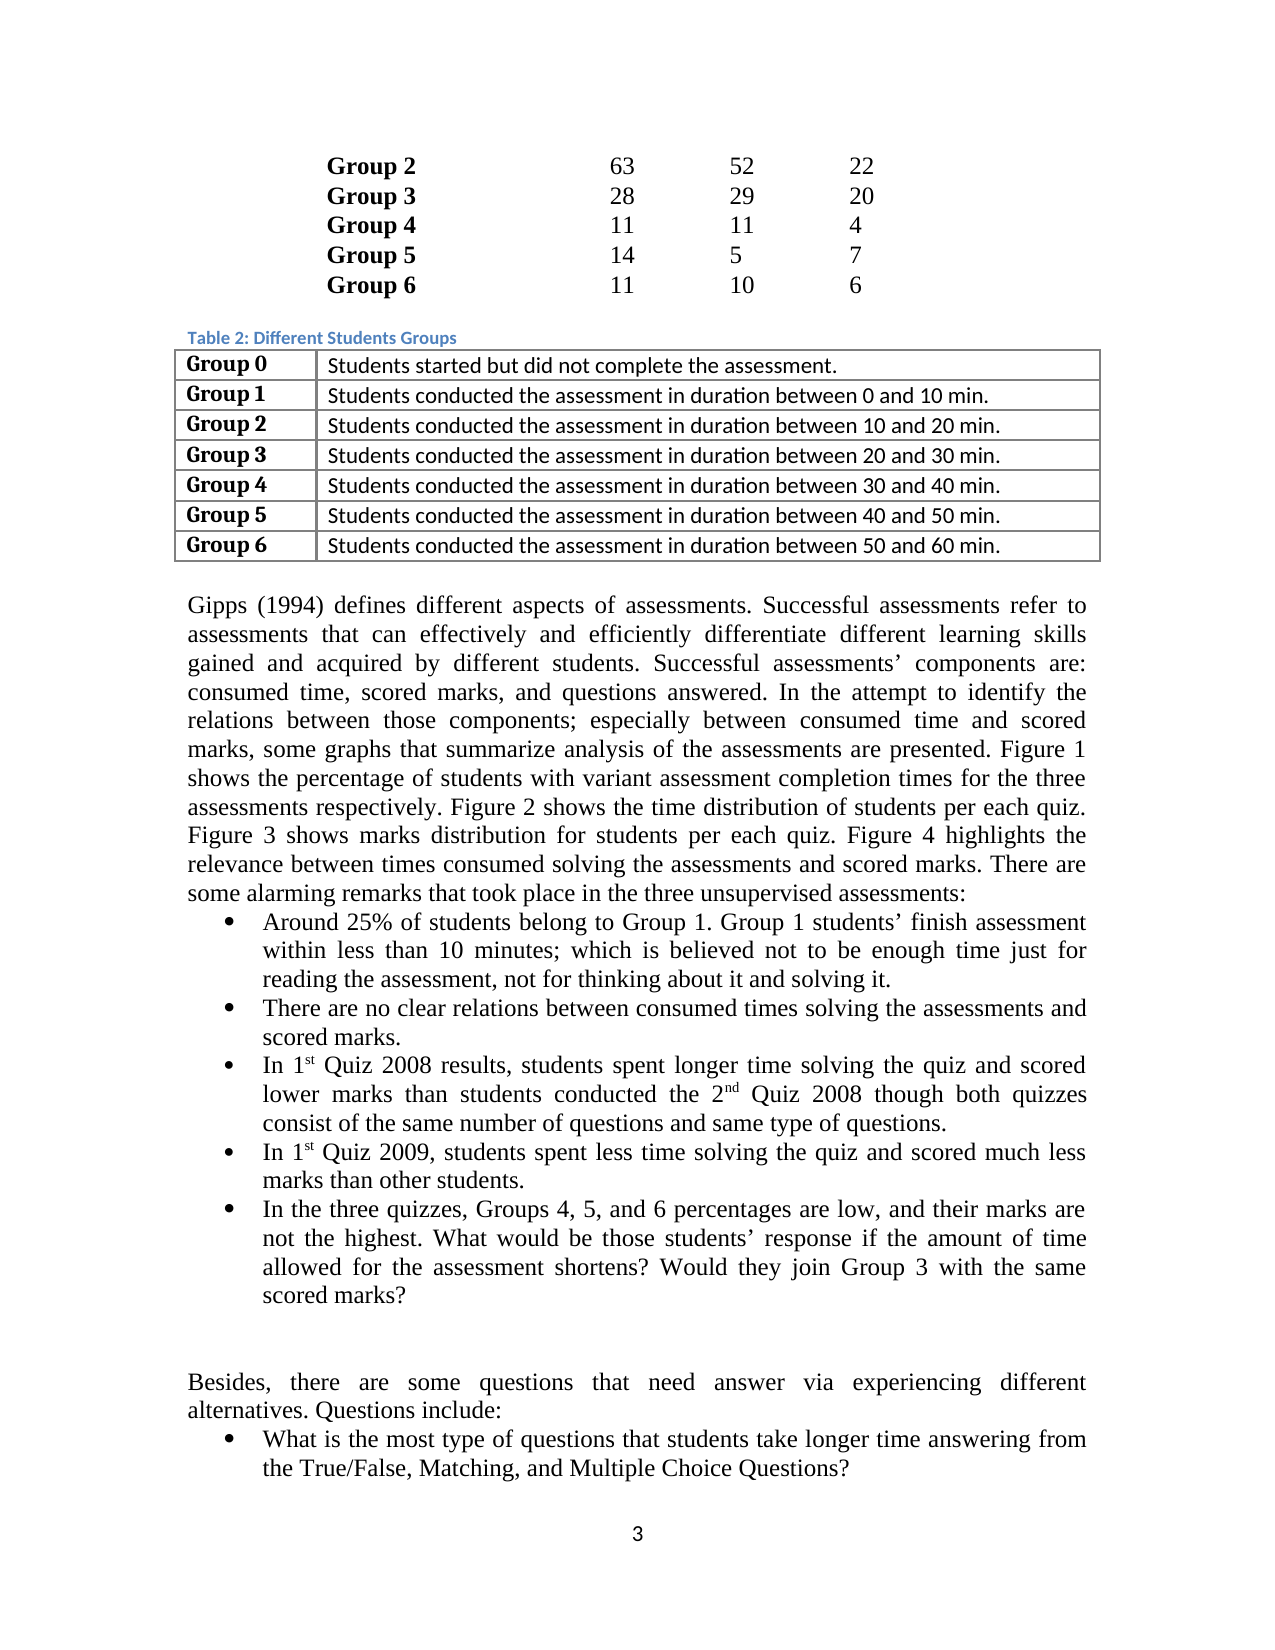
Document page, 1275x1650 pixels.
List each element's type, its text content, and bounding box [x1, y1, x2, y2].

list In 1st Quiz 2009, students spent less time solving the quiz and scored much less marks than other students. [225, 1137, 1087, 1194]
table_cell 20 [838, 181, 959, 209]
table_cell Students conducted the assessment in duration between 0 and 10 min. [318, 381, 1099, 409]
table_cell Group 3 [316, 181, 598, 209]
table_cell Group 4 [176, 471, 315, 499]
table_cell Group 2 [316, 151, 598, 180]
table_cell Group 1 [176, 381, 315, 409]
text Gipps (1994) defines different aspects of assessments. Successful assessments refer to assessments that can effectively and efficiently differentiate different learning skills gained and acquired by different students. Successful assessments’ components are: consumed time, scored marks, and questions answered. In the attempt to identify the relations between those components; especially between consumed time and scored marks, some graphs that summarize analysis of the assessments are presented. Figure 1 shows the percentage of students with variant assessment completion times for the three assessments respectively. Figure 2 shows the time distribution of students per each quiz. Figure 3 shows marks distribution for students per each quiz. Figure 4 highlights the relevance between times consumed solving the assessments and scored marks. There are some alarming remarks that took place in the three unsupervised assessments: [187, 591, 1087, 907]
table_cell 6 [838, 270, 959, 299]
table_cell 63 [599, 151, 718, 180]
table_cell 7 [838, 240, 959, 269]
table_cell Group 5 [316, 240, 598, 269]
table_cell Students conducted the assessment in duration between 10 and 20 min. [318, 411, 1099, 439]
text Besides, there are some questions that need answer via experiencing different alternatives. Questions include: [187, 1367, 1087, 1424]
list What is the most type of questions that students take longer time answering from the True/False, Matching, and Multiple Choice Questions? [225, 1424, 1087, 1482]
table_cell 11 [599, 270, 718, 299]
table_cell Group 3 [176, 441, 315, 469]
table_cell Group 6 [176, 532, 315, 560]
table_cell 28 [599, 181, 718, 209]
table_cell Group 2 [176, 411, 315, 439]
list In the three quizzes, Groups 4, 5, and 6 percentages are low, and their marks are not the highest. What would be those students’ response if the amount of time allowed for the assessment shortens? Would they join Group 3 with the same scored marks? [225, 1194, 1087, 1309]
table_cell 29 [719, 181, 837, 209]
table_header Group 0 [176, 351, 315, 379]
table_cell Group 5 [176, 502, 315, 529]
text Table 2: Different Students Groups [187, 326, 1087, 349]
table_cell 22 [838, 151, 959, 180]
table_cell 14 [599, 240, 718, 269]
table_cell 11 [599, 211, 718, 239]
table_cell 11 [719, 211, 837, 239]
list In 1st Quiz 2008 results, students spent longer time solving the quiz and scored lower marks than students conducted the 2nd Quiz 2008 though both quizzes consist of the same number of questions and same type of questions. [225, 1051, 1087, 1137]
list Around 25% of students belong to Group 1. Group 1 students’ finish assessment within less than 10 minutes; which is believed not to be enough time just for reading the assessment, not for thinking about it and solving it. [225, 907, 1087, 993]
table_cell 5 [719, 240, 837, 269]
table_cell Students conducted the assessment in duration between 20 and 30 min. [318, 441, 1099, 469]
table_cell Group 6 [316, 270, 598, 299]
table_cell Group 4 [316, 211, 598, 239]
table_cell 52 [719, 151, 837, 180]
list There are no clear relations between consumed times solving the assessments and scored marks. [225, 993, 1087, 1051]
table_cell Students conducted the assessment in duration between 50 and 60 min. [318, 532, 1099, 560]
table_cell Students conducted the assessment in duration between 30 and 40 min. [318, 471, 1099, 499]
table_cell 10 [719, 270, 837, 299]
table_cell Students conducted the assessment in duration between 40 and 50 min. [318, 502, 1099, 529]
table_header Students started but did not complete the assessment. [318, 351, 1099, 379]
table_cell 4 [838, 211, 959, 239]
